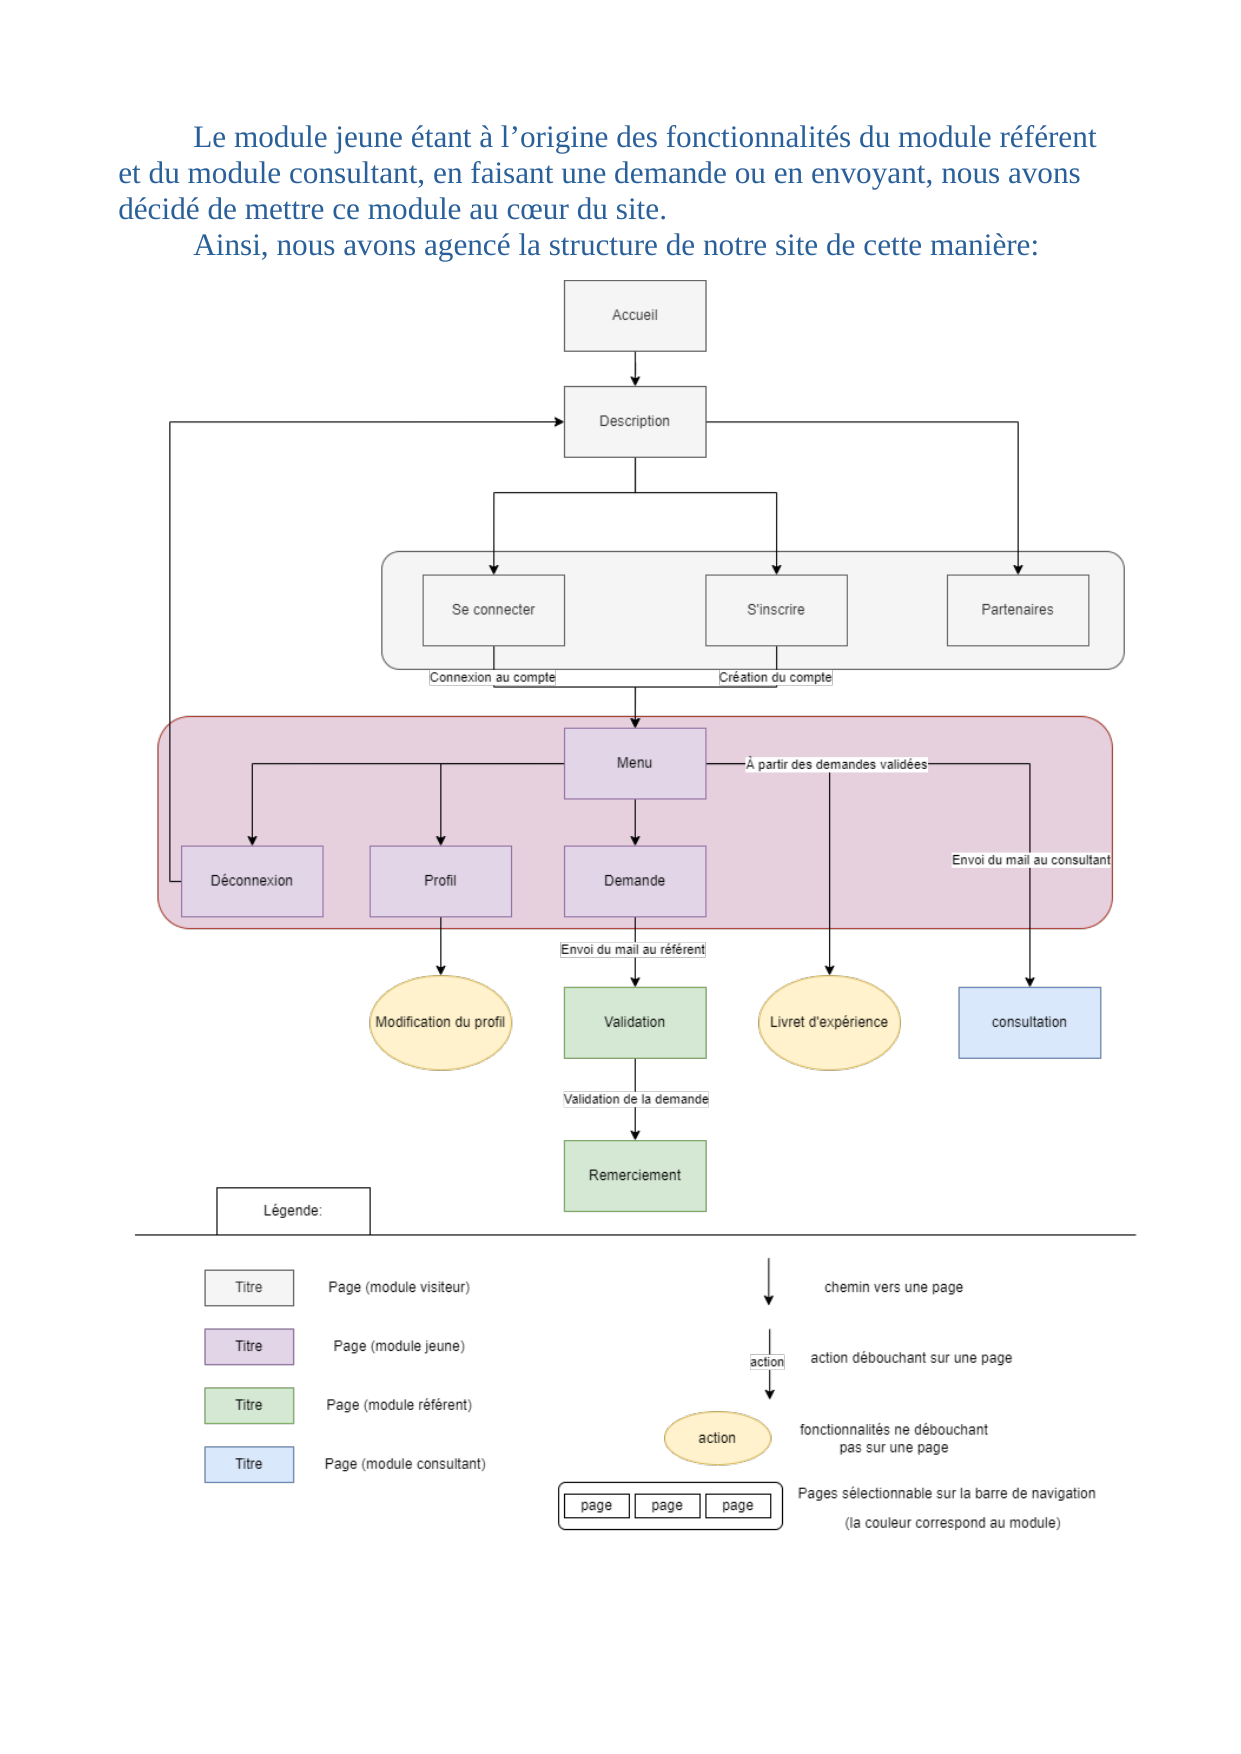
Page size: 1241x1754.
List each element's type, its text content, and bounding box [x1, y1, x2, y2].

text Le module jeune étant à l’origine des fonctionnalités du module référent et du module consultant, en faisant une demande ou en envoyant, nous avons décidé de mettre ce module au cœur du site. [118, 118, 1122, 226]
picture [134, 280, 1139, 1542]
text Ainsi, nous avons agencé la structure de notre site de cette manière: [118, 226, 1122, 262]
